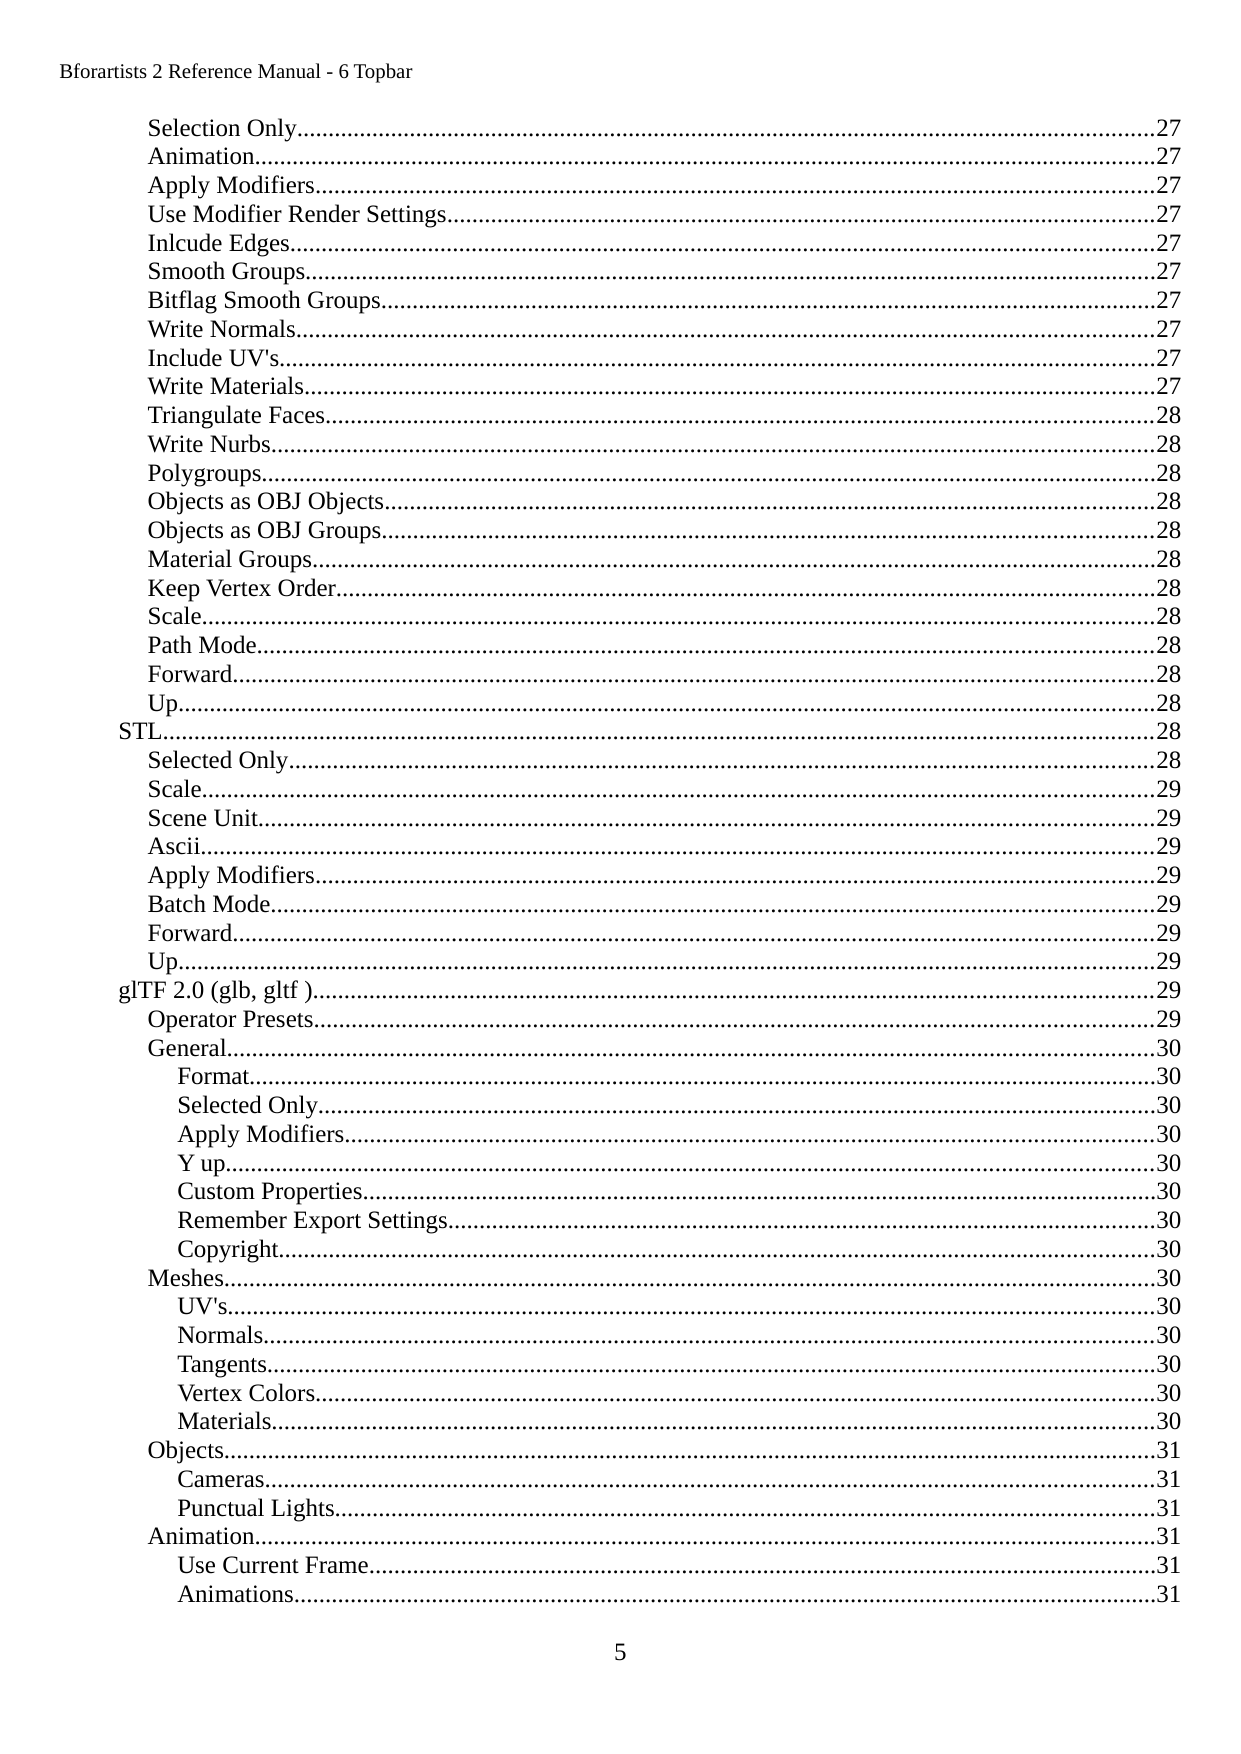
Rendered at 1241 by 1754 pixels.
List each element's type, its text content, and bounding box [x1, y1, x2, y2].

text glTF 2.0 (glb, gltf ) 29 [118, 975, 1181, 1004]
text Write Materials 27 [147, 371, 1181, 400]
text Scene Unit 29 [147, 803, 1181, 831]
text Up 29 [147, 946, 1181, 975]
text Path Mode 28 [147, 630, 1181, 659]
text Forward 28 [147, 659, 1181, 688]
text Selected Only 30 [177, 1090, 1181, 1119]
text Batch Mode 29 [147, 889, 1181, 918]
text Use Current Frame 31 [177, 1550, 1181, 1579]
text Up 28 [147, 688, 1181, 716]
text Objects 31 [147, 1435, 1181, 1464]
text Custom Properties 30 [177, 1176, 1181, 1205]
text Keep Vertex Order 28 [147, 573, 1181, 601]
text Polygroups 28 [147, 458, 1181, 486]
text Triangulate Faces 28 [147, 400, 1181, 429]
text Scale 28 [147, 601, 1181, 630]
text Smooth Groups 27 [147, 256, 1181, 285]
text Operator Presets 29 [147, 1004, 1181, 1033]
text Objects as OBJ Groups 28 [147, 515, 1181, 544]
text Tangents 30 [177, 1349, 1181, 1378]
text Cameras 31 [177, 1464, 1181, 1493]
text Inlcude Edges 27 [147, 228, 1181, 256]
text Remember Export Settings 30 [177, 1205, 1181, 1234]
text Vertex Colors 30 [177, 1378, 1181, 1406]
text STL 28 [118, 716, 1181, 745]
text Animation 31 [147, 1521, 1181, 1550]
text UV's 30 [177, 1291, 1181, 1320]
text Apply Modifiers 30 [177, 1119, 1181, 1148]
text Apply Modifiers 29 [147, 860, 1181, 889]
text Objects as OBJ Objects 28 [147, 486, 1181, 515]
text Punctual Lights 31 [177, 1493, 1181, 1521]
text Ascii 29 [147, 831, 1181, 860]
text Materials 30 [177, 1406, 1181, 1435]
text Write Nurbs 28 [147, 429, 1181, 458]
text Use Modifier Render Settings 27 [147, 199, 1181, 228]
text Scale 29 [147, 774, 1181, 803]
text Animations 31 [177, 1579, 1181, 1608]
text Copyright 30 [177, 1234, 1181, 1263]
text Material Groups 28 [147, 544, 1181, 573]
text Format 30 [177, 1061, 1181, 1090]
text Apply Modifiers 27 [147, 170, 1181, 199]
text Selection Only 27 [147, 113, 1181, 141]
text Selected Only 28 [147, 745, 1181, 774]
text Forward 29 [147, 918, 1181, 946]
text Animation 27 [147, 141, 1181, 170]
text Meshes 30 [147, 1263, 1181, 1291]
text General 30 [147, 1033, 1181, 1061]
text Include UV's 27 [147, 343, 1181, 371]
text Y up 30 [177, 1148, 1181, 1176]
text Normals 30 [177, 1320, 1181, 1349]
text Write Normals 27 [147, 314, 1181, 343]
text Bitflag Smooth Groups 27 [147, 285, 1181, 314]
